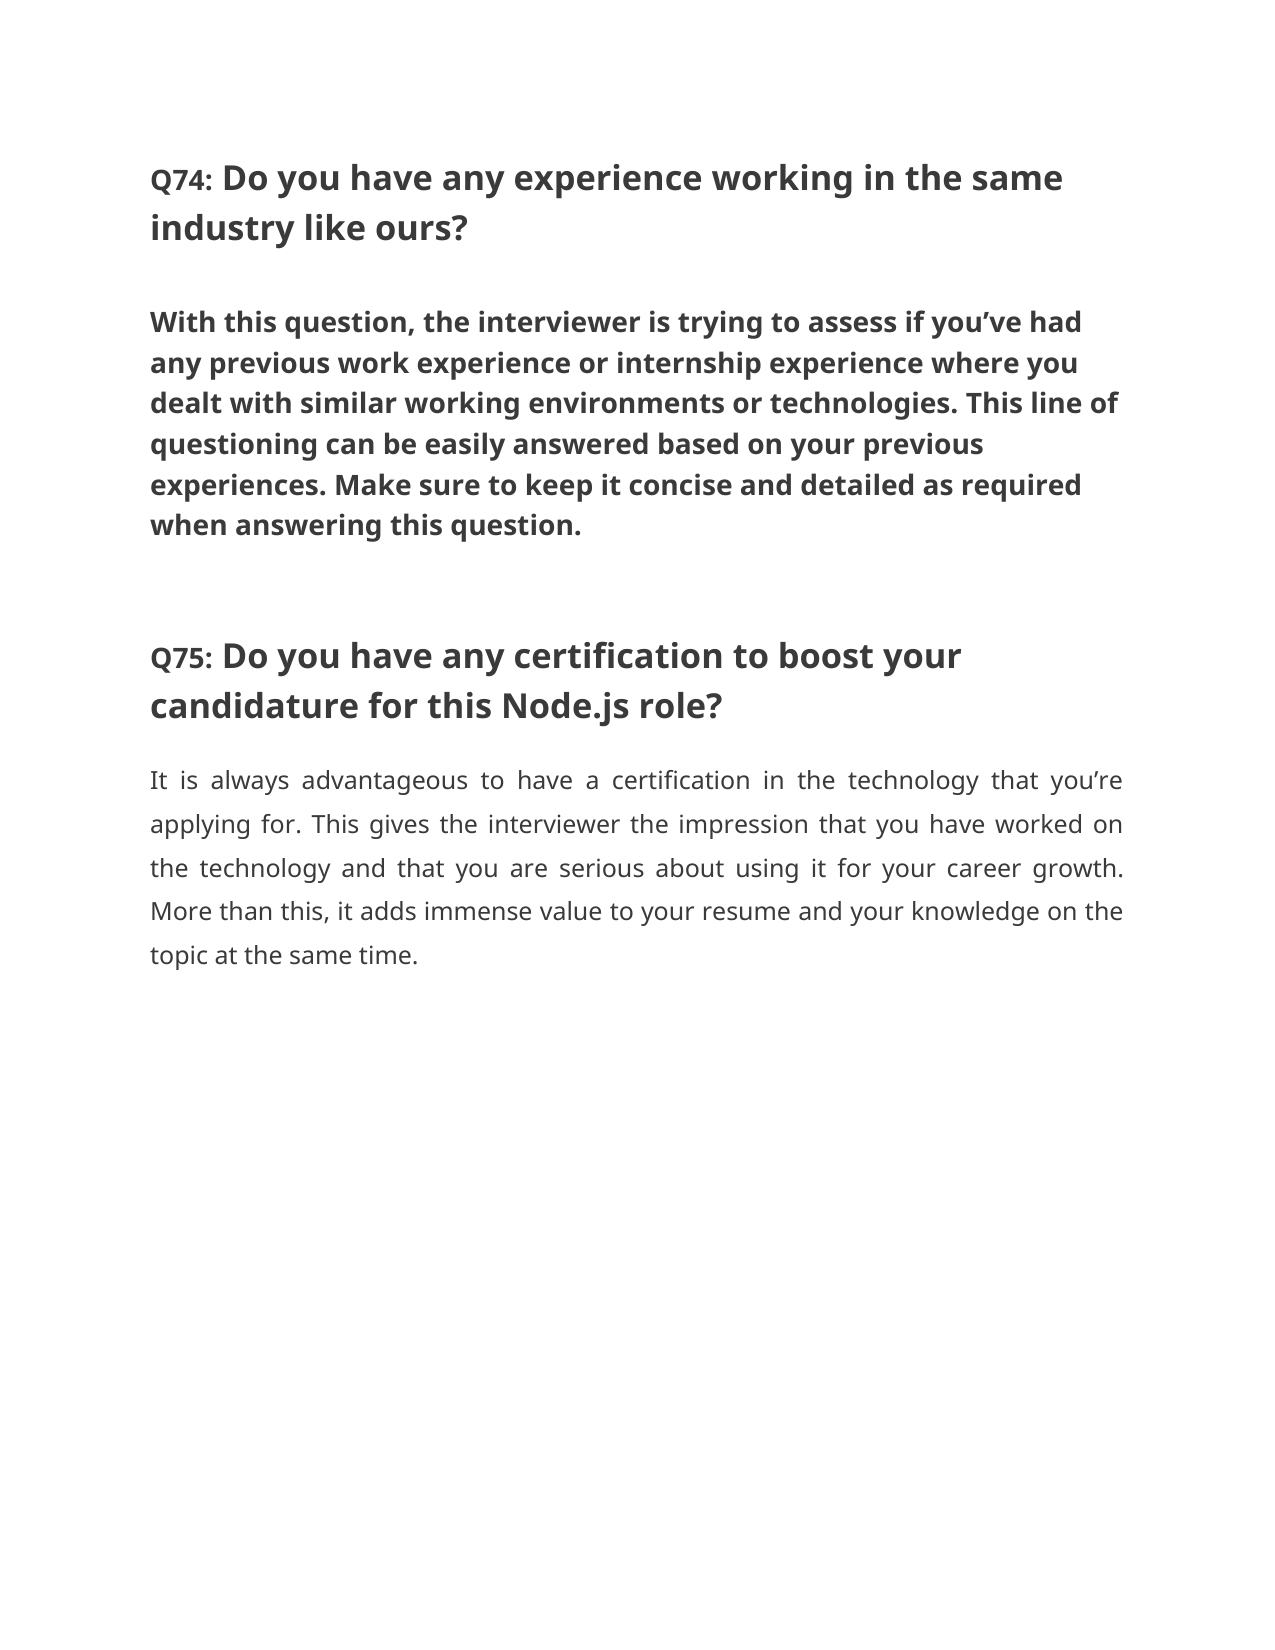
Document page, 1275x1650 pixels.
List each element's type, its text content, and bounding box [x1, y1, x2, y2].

subtitle With this question, the interviewer is trying to assess if you’ve had any previous work experience or internship experience where you dealt with similar working environments or technologies. This line of questioning can be easily answered based on your previous experiences. Make sure to keep it concise and detailed as required when answering this question. [150, 300, 1125, 544]
text It is always advantageous to have a certification in the technology that you’re applying for. This gives the interviewer the impression that you have worked on the technology and that you are serious about using it for your career growth. More than this, it adds immense value to your resume and your knowledge on the topic at the same time. [150, 753, 1125, 972]
subtitle Q74: Do you have any experience working in the same industry like ours? [150, 150, 1125, 250]
subtitle Q75: Do you have any certification to boost your candidature for this Node.js role? [150, 628, 1125, 728]
